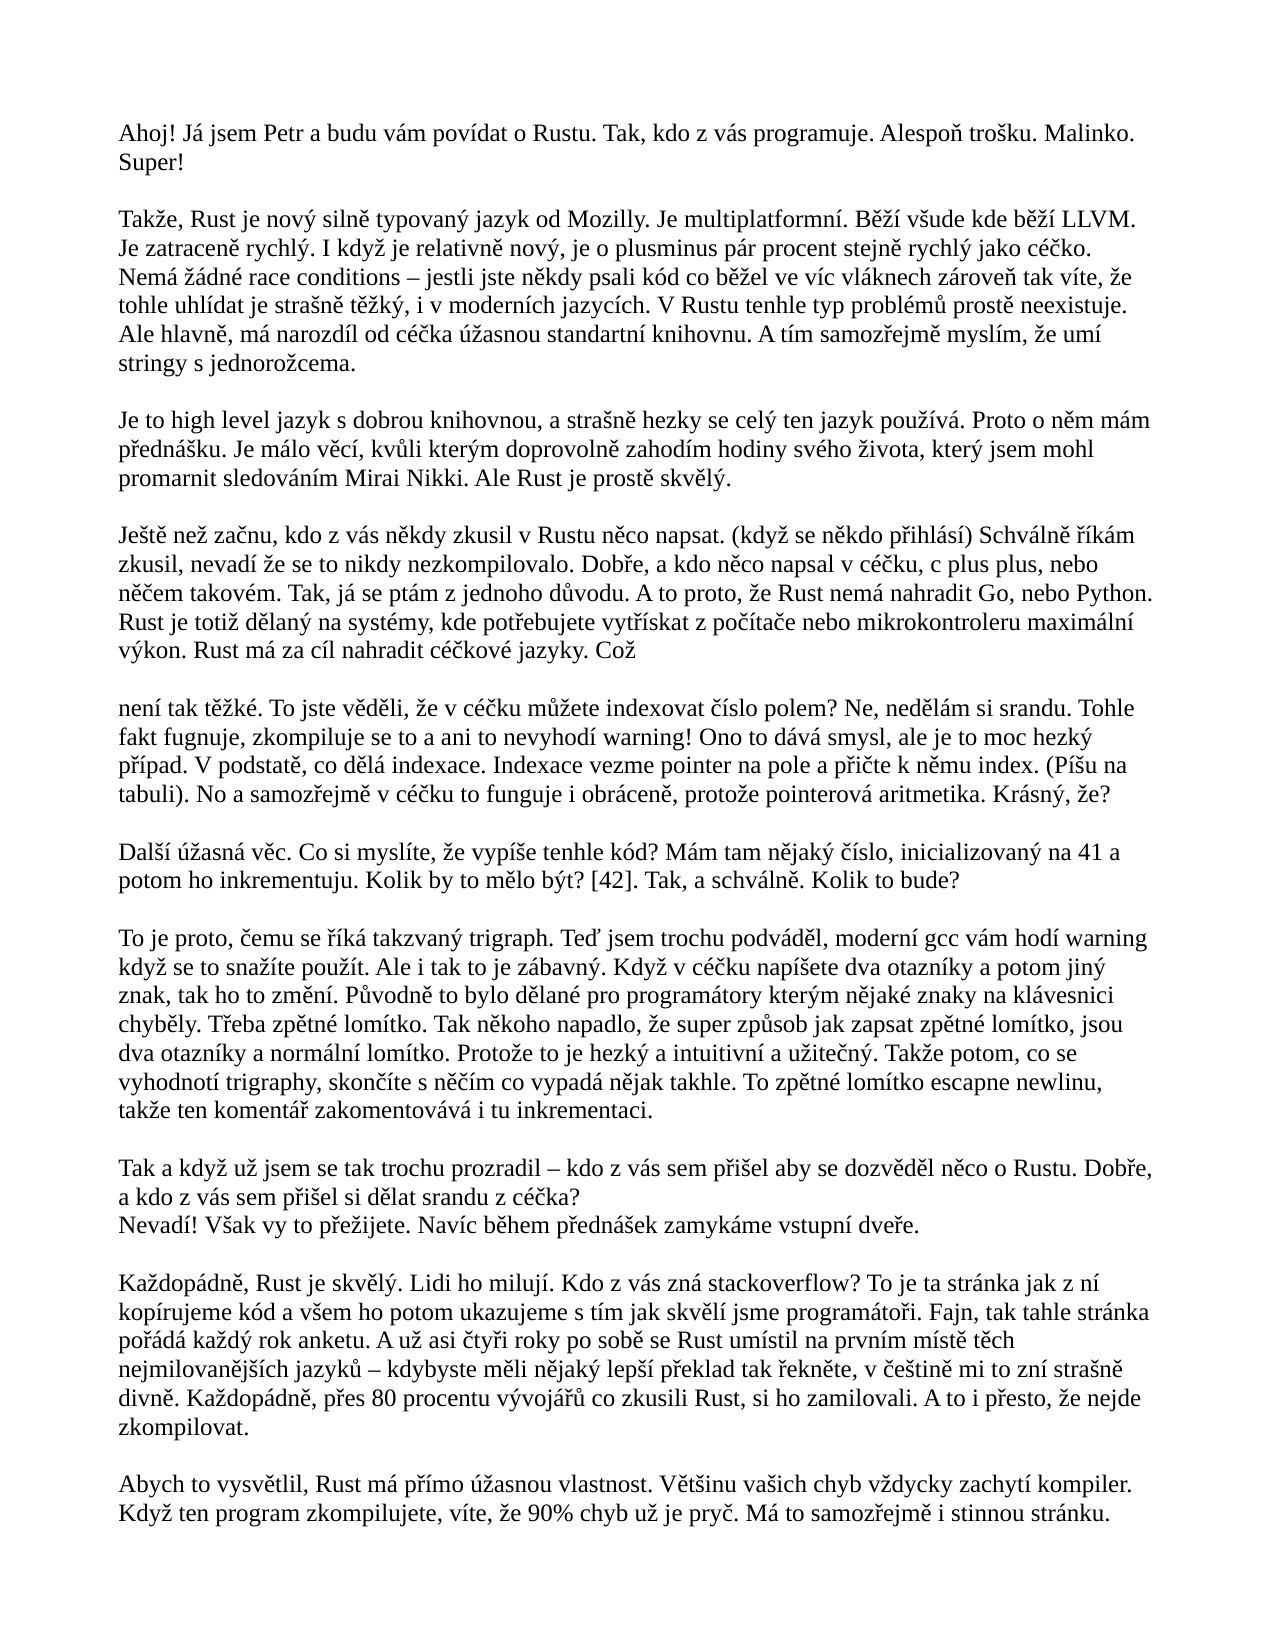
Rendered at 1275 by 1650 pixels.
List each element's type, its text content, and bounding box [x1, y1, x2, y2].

text není tak těžké. To jste věděli, že v céčku můžete indexovat číslo polem? Ne, nedělám si srandu. Tohle fakt fugnuje, zkompiluje se to a ani to nevyhodí warning! Ono to dává smysl, ale je to moc hezký případ. V podstatě, co dělá indexace. Indexace vezme pointer na pole a přičte k němu index. (Píšu na tabuli). No a samozřejmě v céčku to funguje i obráceně, protože pointerová aritmetika. Krásný, že? [118, 693, 1157, 808]
text Takže, Rust je nový silně typovaný jazyk od Mozilly. Je multiplatformní. Běží všude kde běží LLVM. Je zatraceně rychlý. I když je relativně nový, je o plusminus pár procent stejně rychlý jako céčko. Nemá žádné race conditions – jestli jste někdy psali kód co běžel ve víc vláknech zároveň tak víte, že tohle uhlídat je strašně těžký, i v moderních jazycích. V Rustu tenhle typ problémů prostě neexistuje. Ale hlavně, má narozdíl od céčka úžasnou standartní knihovnu. A tím samozřejmě myslím, že umí stringy s jednorožcema. [118, 204, 1157, 377]
text Nevadí! Však vy to přežijete. Navíc během přednášek zamykáme vstupní dveře. [118, 1211, 1157, 1239]
text Ještě než začnu, kdo z vás někdy zkusil v Rustu něco napsat. (když se někdo přihlásí) Schválně říkám zkusil, nevadí že se to nikdy nezkompilovalo. Dobře, a kdo něco napsal v céčku, c plus plus, nebo něčem takovém. Tak, já se ptám z jednoho důvodu. A to proto, že Rust nemá nahradit Go, nebo Python. Rust je totiž dělaný na systémy, kde potřebujete vytřískat z počítače nebo mikrokontroleru maximální výkon. Rust má za cíl nahradit céčkové jazyky. Což [118, 521, 1157, 664]
text Další úžasná věc. Co si myslíte, že vypíše tenhle kód? Mám tam nějaký číslo, inicializovaný na 41 a potom ho inkrementuju. Kolik by to mělo být? [42]. Tak, a schválně. Kolik to bude? [118, 837, 1157, 894]
text Ahoj! Já jsem Petr a budu vám povídat o Rustu. Tak, kdo z vás programuje. Alespoň trošku. Malinko. Super! [118, 118, 1157, 176]
text Každopádně, Rust je skvělý. Lidi ho milují. Kdo z vás zná stackoverflow? To je ta stránka jak z ní kopírujeme kód a všem ho potom ukazujeme s tím jak skvělí jsme programátoři. Fajn, tak tahle stránka pořádá každý rok anketu. A už asi čtyři roky po sobě se Rust umístil na prvním místě těch nejmilovanějších jazyků – kdybyste měli nějaký lepší překlad tak řekněte, v češtině mi to zní strašně divně. Každopádně, přes 80 procentu vývojářů co zkusili Rust, si ho zamilovali. A to i přesto, že nejde zkompilovat. [118, 1268, 1157, 1441]
text Je to high level jazyk s dobrou knihovnou, a strašně hezky se celý ten jazyk používá. Proto o něm mám přednášku. Je málo věcí, kvůli kterým doprovolně zahodím hodiny svého života, který jsem mohl promarnit sledováním Mirai Nikki. Ale Rust je prostě skvělý. [118, 406, 1157, 492]
text To je proto, čemu se říká takzvaný trigraph. Teď jsem trochu podváděl, moderní gcc vám hodí warning když se to snažíte použít. Ale i tak to je zábavný. Když v céčku napíšete dva otazníky a potom jiný znak, tak ho to změní. Původně to bylo dělané pro programátory kterým nějaké znaky na klávesnici chyběly. Třeba zpětné lomítko. Tak někoho napadlo, že super způsob jak zapsat zpětné lomítko, jsou dva otazníky a normální lomítko. Protože to je hezký a intuitivní a užitečný. Takže potom, co se vyhodnotí trigraphy, skončíte s něčím co vypadá nějak takhle. To zpětné lomítko escapne newlinu, takže ten komentář zakomentovává i tu inkrementaci. [118, 923, 1157, 1124]
text Tak a když už jsem se tak trochu prozradil – kdo z vás sem přišel aby se dozvěděl něco o Rustu. Dobře, a kdo z vás sem přišel si dělat srandu z céčka? [118, 1153, 1157, 1211]
text Abych to vysvětlil, Rust má přímo úžasnou vlastnost. Většinu vašich chyb vždycky zachytí kompiler. Když ten program zkompilujete, víte, že 90% chyb už je pryč. Má to samozřejmě i stinnou stránku. [118, 1469, 1157, 1527]
